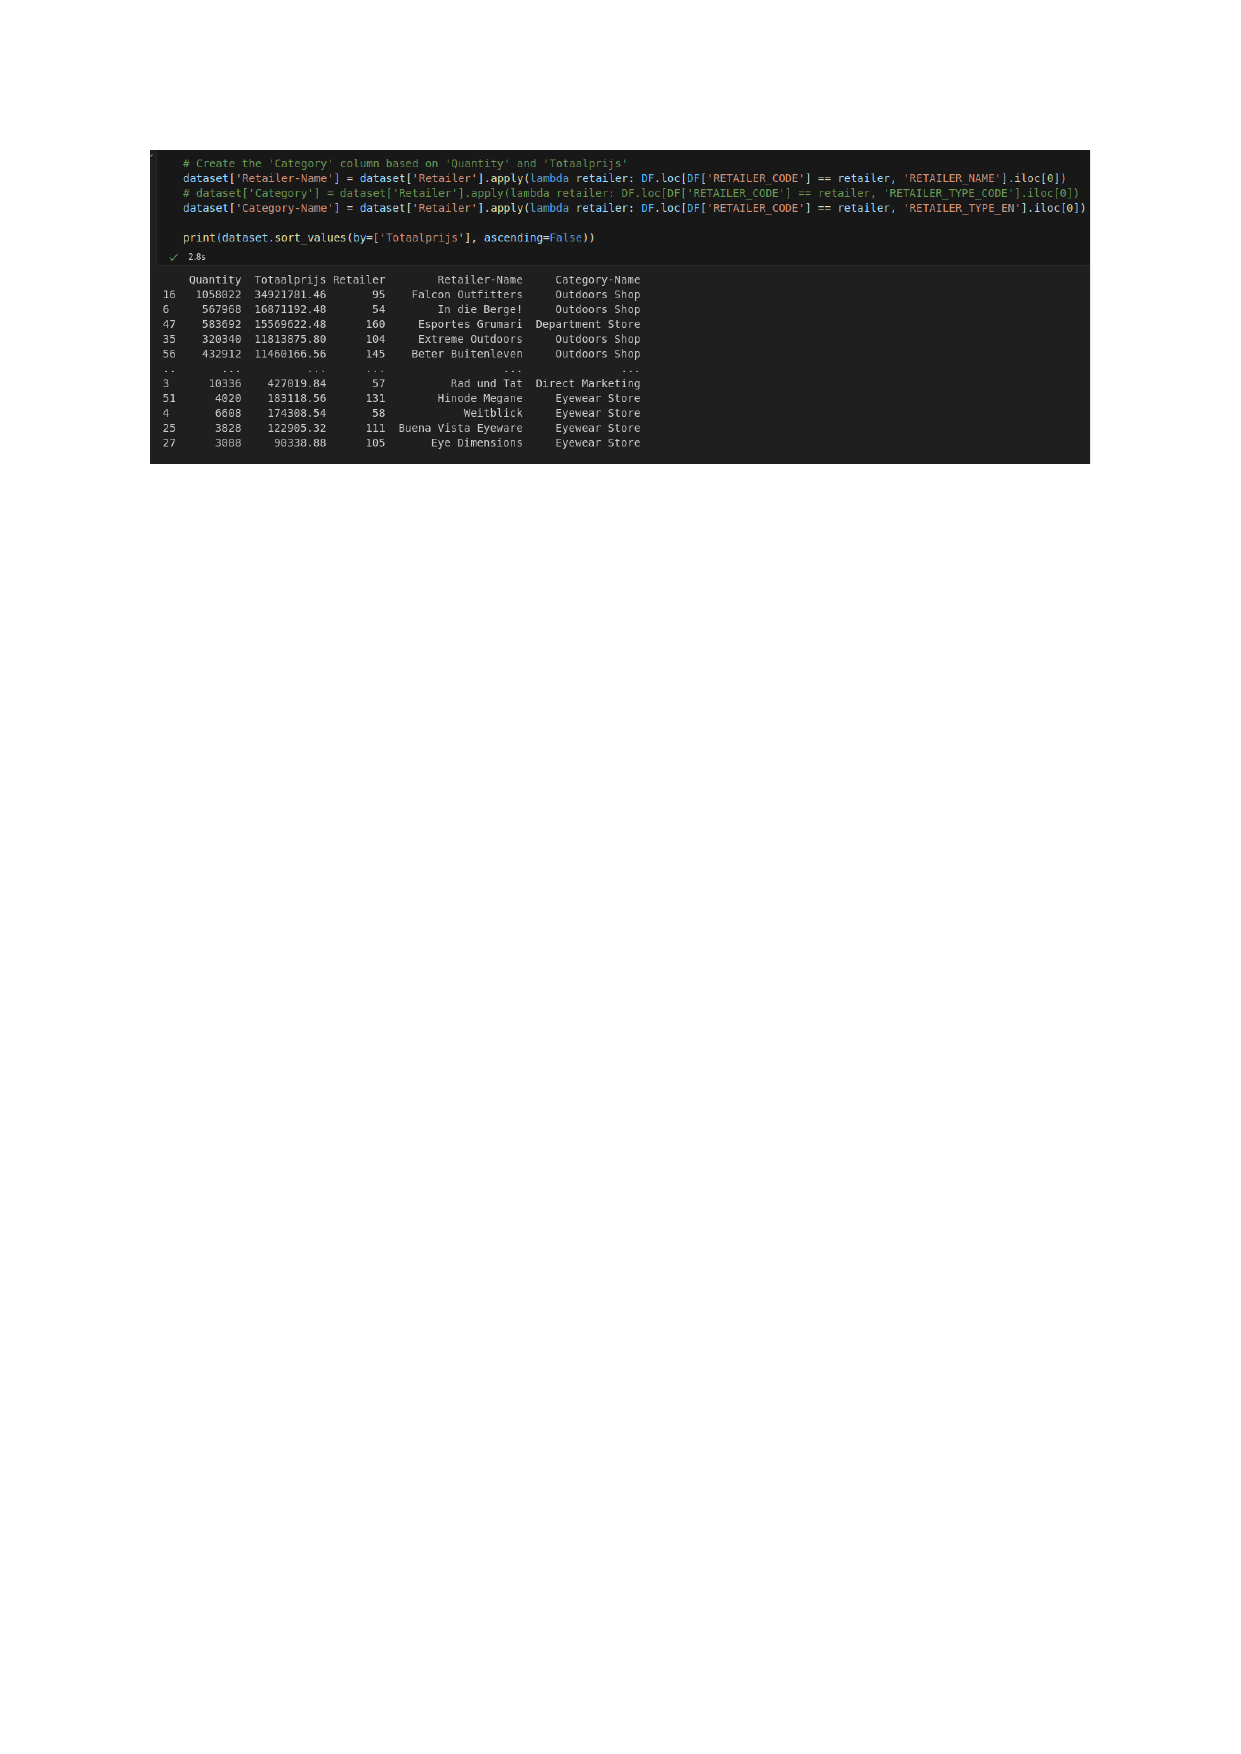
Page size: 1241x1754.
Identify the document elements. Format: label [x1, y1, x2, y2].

picture [150, 150, 1091, 464]
